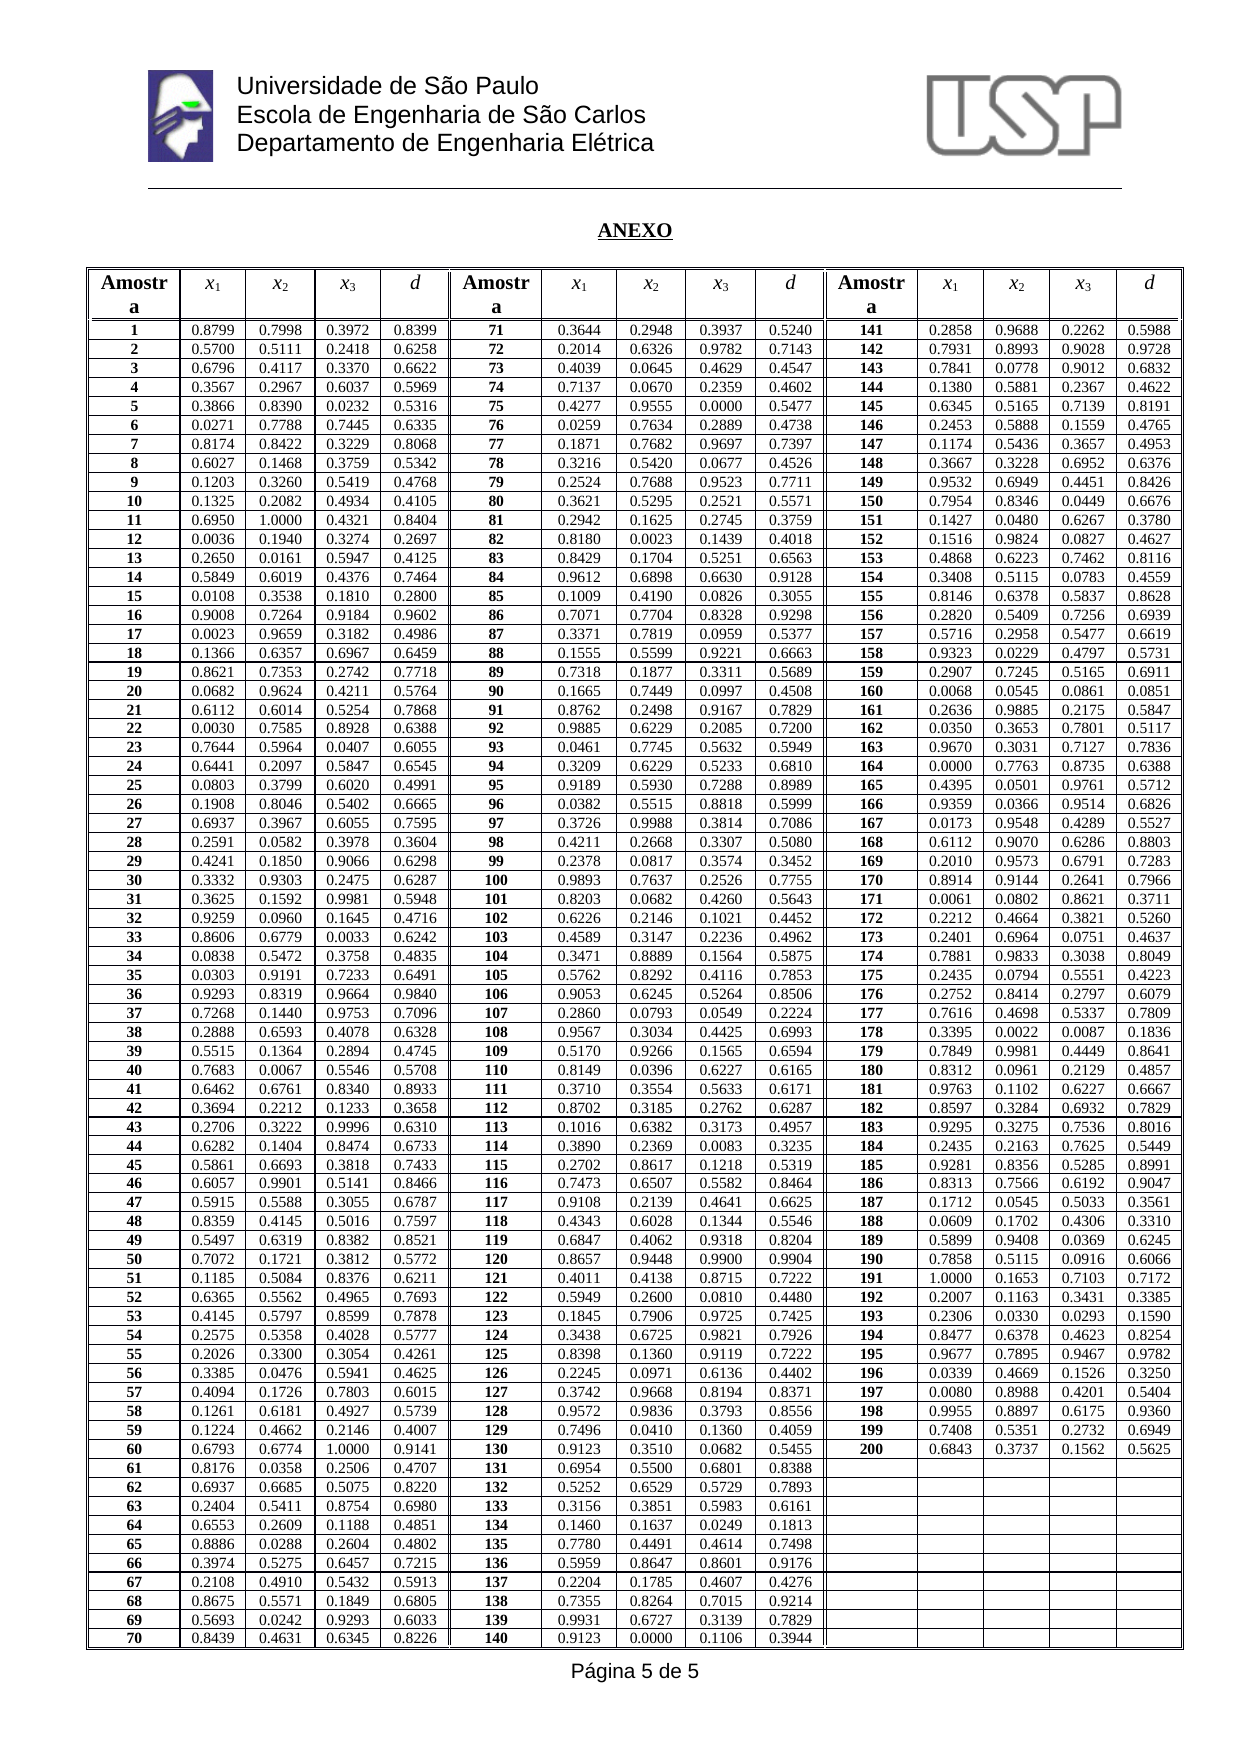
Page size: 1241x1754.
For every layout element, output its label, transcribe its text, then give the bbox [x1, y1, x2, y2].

table_cell 130 [451, 1440, 541, 1458]
table_cell 52 [89, 1288, 179, 1306]
table_cell 138 [451, 1591, 541, 1609]
table_cell 0.8116 [1117, 549, 1181, 567]
table_cell 0.6663 [756, 644, 823, 661]
table_cell 0.3250 [1117, 1364, 1181, 1382]
table_cell 0.4451 [1050, 473, 1116, 491]
table_cell 190 [827, 1250, 917, 1268]
table_cell 0.9901 [246, 1174, 314, 1192]
table_cell 0.3260 [246, 473, 314, 491]
table_cell 0.2082 [246, 492, 314, 510]
table_cell 0.4986 [381, 625, 448, 642]
table_cell 0.2014 [542, 340, 616, 358]
table_cell 0.0249 [686, 1516, 755, 1533]
table_cell 0.5625 [1117, 1440, 1181, 1458]
table_cell 33 [89, 928, 179, 946]
table_cell 0.2204 [542, 1573, 616, 1590]
table_cell 0.0288 [246, 1535, 314, 1552]
table_cell 0.6832 [1117, 359, 1181, 377]
table_cell 0.6911 [1117, 663, 1181, 680]
table_cell 10 [89, 492, 179, 510]
table_cell 0.4623 [1050, 1326, 1116, 1344]
table_cell 0.4116 [686, 966, 755, 984]
table_cell 0.5515 [181, 1042, 245, 1059]
table_cell 0.9782 [1117, 1345, 1181, 1363]
table_cell 0.6441 [181, 757, 245, 775]
table_cell 0.2224 [756, 1004, 823, 1022]
table_cell 0.5739 [381, 1402, 448, 1420]
table_cell 49 [89, 1231, 179, 1249]
table_cell 0.5420 [617, 454, 685, 472]
table_cell 0.7498 [756, 1535, 823, 1552]
table_cell 61 [89, 1459, 179, 1477]
table_cell 0.3653 [984, 719, 1049, 737]
table_cell 0.7878 [381, 1307, 448, 1325]
table_cell 0.1871 [542, 435, 616, 453]
table_cell 0.2212 [246, 1099, 314, 1116]
table_cell 0.1516 [918, 530, 983, 548]
table_cell 0.8313 [918, 1174, 983, 1192]
table_cell 29 [89, 852, 179, 870]
table_cell 0.2609 [246, 1516, 314, 1533]
table_cell 48 [89, 1212, 179, 1230]
table_cell 0.7595 [381, 814, 448, 832]
table_cell 0.2591 [181, 833, 245, 851]
table_cell 0.9167 [686, 700, 755, 718]
table_cell 183 [827, 1118, 917, 1135]
table_cell 0.9602 [381, 606, 448, 623]
table_cell 0.6725 [617, 1326, 685, 1344]
table_cell 0.5959 [542, 1554, 616, 1571]
table_cell 0.4276 [756, 1573, 823, 1590]
table_cell 0.7616 [918, 1004, 983, 1022]
table_cell 0.3780 [1117, 511, 1181, 529]
table_cell 0.1366 [181, 644, 245, 661]
table_cell 0.4402 [756, 1364, 823, 1382]
table_cell 0.4927 [316, 1402, 380, 1420]
table_cell 0.4261 [381, 1345, 448, 1363]
table_cell 0.5913 [381, 1573, 448, 1590]
table_cell 0.6667 [1117, 1080, 1181, 1097]
table_cell 0.8803 [1117, 833, 1181, 851]
table_cell 0.6462 [181, 1080, 245, 1097]
table_header Amostra [89, 270, 179, 318]
table_cell 0.9567 [542, 1023, 616, 1041]
table_cell 0.1845 [542, 1307, 616, 1325]
table_cell 0.4452 [756, 909, 823, 927]
table_cell 0.5708 [381, 1061, 448, 1078]
table_cell 0.0997 [686, 681, 755, 699]
table_cell 0.2706 [181, 1118, 245, 1135]
table_cell 97 [451, 814, 541, 832]
table_cell [1117, 1554, 1181, 1571]
table_cell [918, 1516, 983, 1533]
table_cell 0.6507 [617, 1174, 685, 1192]
table_cell 0.4669 [984, 1364, 1049, 1382]
table_cell 0.8599 [316, 1307, 380, 1325]
table_cell 0.2498 [617, 700, 685, 718]
table_cell 0.0810 [686, 1288, 755, 1306]
table_cell 0.7445 [316, 416, 380, 434]
table_cell 0.1592 [246, 890, 314, 908]
table_cell 0.1174 [918, 435, 983, 453]
table_cell 148 [827, 454, 917, 472]
table_cell 0.6563 [756, 549, 823, 567]
table_cell 0.9053 [542, 985, 616, 1003]
table_cell 53 [89, 1307, 179, 1325]
table_cell [1117, 1535, 1181, 1552]
table_cell [984, 1629, 1049, 1647]
table_cell 0.9189 [542, 776, 616, 794]
table_cell 23 [89, 738, 179, 756]
table_cell 57 [89, 1383, 179, 1401]
table_cell 0.5115 [984, 568, 1049, 586]
table_cell 0.7829 [756, 700, 823, 718]
table_cell 0.5115 [984, 1250, 1049, 1268]
table_cell 0.4802 [381, 1535, 448, 1552]
table_cell 0.5712 [1117, 776, 1181, 794]
table_cell 0.5881 [984, 378, 1049, 396]
table_cell 0.0645 [617, 359, 685, 377]
table_cell 134 [451, 1516, 541, 1533]
table_cell 0.0793 [617, 1004, 685, 1022]
table_cell 0.4622 [1117, 378, 1181, 396]
table_cell 88 [451, 644, 541, 661]
table_cell 0.5632 [686, 738, 755, 756]
table_cell 0.1404 [246, 1136, 314, 1154]
table_cell 139 [451, 1610, 541, 1628]
table_cell 0.7597 [381, 1212, 448, 1230]
table_cell 0.4289 [1050, 814, 1116, 832]
table_cell 0.0083 [686, 1136, 755, 1154]
table_cell 0.5436 [984, 435, 1049, 453]
table_cell [918, 1459, 983, 1477]
table_cell 6 [89, 416, 179, 434]
table_cell 0.9221 [686, 644, 755, 661]
table_cell 0.7858 [918, 1250, 983, 1268]
table_cell 0.5700 [181, 340, 245, 358]
table_cell 0.2108 [181, 1573, 245, 1590]
table_cell 0.3759 [316, 454, 380, 472]
table_cell 0.7222 [756, 1345, 823, 1363]
table_cell 0.9668 [617, 1383, 685, 1401]
table_cell 0.6619 [1117, 625, 1181, 642]
table_cell 0.5033 [1050, 1193, 1116, 1211]
table_cell 0.8735 [1050, 757, 1116, 775]
table_cell 0.2948 [617, 321, 685, 339]
table_cell 0.5546 [316, 1061, 380, 1078]
table_cell 0.6378 [984, 587, 1049, 604]
table_cell 0.6457 [316, 1554, 380, 1571]
table_cell 0.3031 [984, 738, 1049, 756]
table_header x1 [918, 270, 983, 318]
table_cell 35 [89, 966, 179, 984]
table_header x1 [181, 270, 245, 318]
table_cell 0.4797 [1050, 644, 1116, 661]
table_cell 82 [451, 530, 541, 548]
table_cell [984, 1610, 1049, 1628]
table_cell 135 [451, 1535, 541, 1552]
table_cell 0.8194 [686, 1383, 755, 1401]
table_cell 177 [827, 1004, 917, 1022]
table_cell 0.0023 [181, 625, 245, 642]
table_cell 0.2575 [181, 1326, 245, 1344]
table_cell 0.5571 [756, 492, 823, 510]
table_cell [1050, 1459, 1116, 1477]
table_cell 0.4508 [756, 681, 823, 699]
table_cell 64 [89, 1516, 179, 1533]
table_cell 0.4125 [381, 549, 448, 567]
table_cell 0.1877 [617, 663, 685, 680]
table_cell 157 [827, 625, 917, 642]
table_cell 0.0971 [617, 1364, 685, 1382]
table_cell 0.5377 [756, 625, 823, 642]
table_cell 0.2752 [918, 985, 983, 1003]
table_cell 0.1555 [542, 644, 616, 661]
table_cell 0.6192 [1050, 1174, 1116, 1192]
table_cell 21 [89, 700, 179, 718]
table_cell 28 [89, 833, 179, 851]
table_cell 0.4953 [1117, 435, 1181, 453]
table_cell 0.0960 [246, 909, 314, 927]
table_cell 0.5847 [1117, 700, 1181, 718]
table_cell 0.6622 [381, 359, 448, 377]
table_cell 0.0817 [617, 852, 685, 870]
table_cell 0.5111 [246, 340, 314, 358]
table_cell 0.9612 [542, 568, 616, 586]
table_cell 176 [827, 985, 917, 1003]
table_cell 27 [89, 814, 179, 832]
table_cell 0.8404 [381, 511, 448, 529]
table_cell 0.3737 [984, 1440, 1049, 1458]
table_cell 0.8466 [381, 1174, 448, 1192]
table_cell 8 [89, 454, 179, 472]
table_cell 0.0682 [686, 1440, 755, 1458]
table_cell 0.6796 [181, 359, 245, 377]
table_cell 0.6028 [617, 1212, 685, 1230]
table_cell 0.6136 [686, 1364, 755, 1382]
table_cell 0.8254 [1117, 1326, 1181, 1344]
table_cell 0.9303 [246, 871, 314, 889]
table_cell 0.2435 [918, 1136, 983, 1154]
table_cell 43 [89, 1118, 179, 1135]
table_cell 0.1460 [542, 1516, 616, 1533]
table_cell 0.7644 [181, 738, 245, 756]
table_cell 0.1440 [246, 1004, 314, 1022]
table_cell 0.6328 [381, 1023, 448, 1041]
table_cell 84 [451, 568, 541, 586]
table_cell 92 [451, 719, 541, 737]
table_cell 197 [827, 1383, 917, 1401]
table_cell 0.3173 [686, 1118, 755, 1135]
table_cell 0.8617 [617, 1155, 685, 1173]
table_cell 0.9572 [542, 1402, 616, 1420]
table_cell 0.2506 [316, 1459, 380, 1477]
table_cell 0.4480 [756, 1288, 823, 1306]
table_cell 0.7496 [542, 1421, 616, 1439]
table_cell 0.0293 [1050, 1307, 1116, 1325]
table_cell 0.5949 [542, 1288, 616, 1306]
table_cell 0.8340 [316, 1080, 380, 1097]
table_cell 0.2262 [1050, 321, 1116, 339]
table_cell 0.6258 [381, 340, 448, 358]
table_cell [1050, 1554, 1116, 1571]
table_cell 0.7688 [617, 473, 685, 491]
table_cell 0.6793 [181, 1440, 245, 1458]
table_cell 0.2129 [1050, 1061, 1116, 1078]
table_cell 0.1102 [984, 1080, 1049, 1097]
table_cell 166 [827, 795, 917, 813]
table_cell 0.4664 [984, 909, 1049, 927]
table_cell 80 [451, 492, 541, 510]
table_cell [918, 1535, 983, 1552]
table_cell 91 [451, 700, 541, 718]
table_cell 0.1344 [686, 1212, 755, 1230]
table_cell 0.5141 [316, 1174, 380, 1192]
table_cell 60 [89, 1440, 179, 1458]
table_cell 0.6949 [1117, 1421, 1181, 1439]
table_cell 0.7853 [756, 966, 823, 984]
table_cell 0.5588 [246, 1193, 314, 1211]
table_cell 0.6810 [756, 757, 823, 775]
table_cell [1117, 1573, 1181, 1590]
table_cell 131 [451, 1459, 541, 1477]
table_cell [827, 1478, 917, 1496]
table_cell 0.0080 [918, 1383, 983, 1401]
table_cell 0.8474 [316, 1136, 380, 1154]
table_cell 0.0751 [1050, 928, 1116, 946]
table_cell 69 [89, 1610, 179, 1628]
table_cell 0.0350 [918, 719, 983, 737]
table_cell 96 [451, 795, 541, 813]
table_cell 0.5016 [316, 1212, 380, 1230]
table_cell 0.5117 [1117, 719, 1181, 737]
table_cell 0.8933 [381, 1080, 448, 1097]
table_cell 155 [827, 587, 917, 604]
table_cell 38 [89, 1023, 179, 1041]
table_cell 0.4078 [316, 1023, 380, 1041]
table_cell 44 [89, 1136, 179, 1154]
table_cell 0.9840 [381, 985, 448, 1003]
table_cell 0.1106 [686, 1629, 755, 1647]
table_cell 0.6055 [381, 738, 448, 756]
table_cell 0.3937 [686, 321, 755, 339]
table_cell 0.8191 [1117, 397, 1181, 415]
table_cell 0.6365 [181, 1288, 245, 1306]
table_cell 0.4211 [316, 681, 380, 699]
table_cell 0.3229 [316, 435, 380, 453]
table_cell 178 [827, 1023, 917, 1041]
table_cell 0.7096 [381, 1004, 448, 1022]
table_cell 0.1785 [617, 1573, 685, 1590]
table_cell 0.2524 [542, 473, 616, 491]
table_cell 0.5402 [316, 795, 380, 813]
table_cell 113 [451, 1118, 541, 1135]
table_cell 0.0369 [1050, 1231, 1116, 1249]
table_cell 0.8426 [1117, 473, 1181, 491]
table_cell 120 [451, 1250, 541, 1268]
table_cell [1050, 1497, 1116, 1514]
table_cell 0.2007 [918, 1288, 983, 1306]
table_cell 0.7071 [542, 606, 616, 623]
table_cell 0.5080 [756, 833, 823, 851]
table_cell 0.6529 [617, 1478, 685, 1496]
table_cell 0.3561 [1117, 1193, 1181, 1211]
table_cell 0.4768 [381, 473, 448, 491]
table_cell 0.3156 [542, 1497, 616, 1514]
table_cell 0.8521 [381, 1231, 448, 1249]
table_cell 0.3332 [181, 871, 245, 889]
table_cell 0.5527 [1117, 814, 1181, 832]
table_cell 0.0670 [617, 378, 685, 396]
table_cell 0.5731 [1117, 644, 1181, 661]
table_cell 0.9664 [316, 985, 380, 1003]
table_cell 0.5449 [1117, 1136, 1181, 1154]
table_cell 0.5983 [686, 1497, 755, 1514]
table_cell 0.3274 [316, 530, 380, 548]
table_cell 0.9176 [756, 1554, 823, 1571]
table_cell 0.8176 [181, 1459, 245, 1477]
table_cell 0.6112 [181, 700, 245, 718]
table_cell 58 [89, 1402, 179, 1420]
table_cell 156 [827, 606, 917, 623]
table_cell 0.5472 [246, 947, 314, 965]
table_cell 0.6382 [617, 1118, 685, 1135]
table_cell 0.4343 [542, 1212, 616, 1230]
table_cell 152 [827, 530, 917, 548]
table_cell 0.7836 [1117, 738, 1181, 756]
table_cell 0.8264 [617, 1591, 685, 1609]
table_cell 0.7355 [542, 1591, 616, 1609]
table_cell 0.9066 [316, 852, 380, 870]
table_cell 0.5582 [686, 1174, 755, 1192]
table_cell 175 [827, 966, 917, 984]
table_cell 0.7634 [617, 416, 685, 434]
table_cell 0.5633 [686, 1080, 755, 1097]
table_cell 0.6939 [1117, 606, 1181, 623]
table_cell 0.4559 [1117, 568, 1181, 586]
table_cell 0.1712 [918, 1193, 983, 1211]
table_cell 0.9555 [617, 397, 685, 415]
table_cell 0.9184 [316, 606, 380, 623]
table_cell 0.6761 [246, 1080, 314, 1097]
table_cell 122 [451, 1288, 541, 1306]
table_cell [827, 1610, 917, 1628]
table_cell [918, 1629, 983, 1647]
table_cell 0.5515 [617, 795, 685, 813]
table_cell 0.3385 [181, 1364, 245, 1382]
table_cell 0.9753 [316, 1004, 380, 1022]
table_cell 0.8988 [984, 1383, 1049, 1401]
table_cell 74 [451, 378, 541, 396]
table_cell 0.5165 [1050, 663, 1116, 680]
table_cell 124 [451, 1326, 541, 1344]
table_cell 137 [451, 1573, 541, 1590]
table_cell 125 [451, 1345, 541, 1363]
table_cell 0.4607 [686, 1573, 755, 1590]
table_cell 162 [827, 719, 917, 737]
table_cell 129 [451, 1421, 541, 1439]
table_cell 0.1565 [686, 1042, 755, 1059]
table_cell 51 [89, 1269, 179, 1287]
table_cell 0.3055 [316, 1193, 380, 1211]
table_cell 0.1185 [181, 1269, 245, 1287]
table_cell 0.0778 [984, 359, 1049, 377]
table_cell 0.2306 [918, 1307, 983, 1325]
table_cell 0.8319 [246, 985, 314, 1003]
table_cell 0.4614 [686, 1535, 755, 1552]
table_cell 0.6310 [381, 1118, 448, 1135]
table_cell 0.8220 [381, 1478, 448, 1496]
table_cell 78 [451, 454, 541, 472]
table_cell 0.4991 [381, 776, 448, 794]
table_cell 0.0000 [617, 1629, 685, 1647]
table_cell 181 [827, 1080, 917, 1097]
table_cell 0.4641 [686, 1193, 755, 1211]
table_cell 0.9408 [984, 1231, 1049, 1249]
table_cell 169 [827, 852, 917, 870]
table_cell 0.0609 [918, 1212, 983, 1230]
table_cell 0.5964 [246, 738, 314, 756]
table_cell 0.5075 [316, 1478, 380, 1496]
table_cell 0.5849 [181, 568, 245, 586]
table_cell 0.9323 [918, 644, 983, 661]
table_cell 0.8989 [756, 776, 823, 794]
table_cell 0.7353 [246, 663, 314, 680]
table_cell [984, 1459, 1049, 1477]
table_cell 0.2650 [181, 549, 245, 567]
table_cell 0.0851 [1117, 681, 1181, 699]
table_cell 0.7809 [1117, 1004, 1181, 1022]
table_cell 0.7829 [1117, 1099, 1181, 1116]
table_cell 0.6964 [984, 928, 1049, 946]
table_cell 0.0861 [1050, 681, 1116, 699]
table_cell 0.6685 [246, 1478, 314, 1496]
table_cell 0.2369 [617, 1136, 685, 1154]
table_cell 0.4625 [381, 1364, 448, 1382]
table_cell 42 [89, 1099, 179, 1116]
table_cell 0.2526 [686, 871, 755, 889]
table_cell 0.0549 [686, 1004, 755, 1022]
table_cell 65 [89, 1535, 179, 1552]
table_cell 0.5546 [756, 1212, 823, 1230]
table_cell 0.1224 [181, 1421, 245, 1439]
table_cell 0.0794 [984, 966, 1049, 984]
table_cell 98 [451, 833, 541, 851]
table_cell 0.7425 [756, 1307, 823, 1325]
table_cell 0.9144 [984, 871, 1049, 889]
table_cell 196 [827, 1364, 917, 1382]
table_cell 0.3147 [617, 928, 685, 946]
table_cell 0.1427 [918, 511, 983, 529]
table_cell 3 [89, 359, 179, 377]
table_cell 0.5915 [181, 1193, 245, 1211]
table_cell 0.3658 [381, 1099, 448, 1116]
table_cell 0.2139 [617, 1193, 685, 1211]
table_cell 0.9266 [617, 1042, 685, 1059]
table_cell 0.8414 [984, 985, 1049, 1003]
table_cell 0.0407 [316, 738, 380, 756]
table_cell 0.0303 [181, 966, 245, 984]
table_cell 0.6345 [918, 397, 983, 415]
table_cell 0.0036 [181, 530, 245, 548]
table_cell 0.2521 [686, 492, 755, 510]
table_cell 0.3438 [542, 1326, 616, 1344]
table_cell 191 [827, 1269, 917, 1287]
table_cell 0.7103 [1050, 1269, 1116, 1287]
table_cell 0.9761 [1050, 776, 1116, 794]
table_cell [984, 1535, 1049, 1552]
table_cell 0.6950 [181, 511, 245, 529]
table_cell 0.2800 [381, 587, 448, 604]
table_cell 0.5285 [1050, 1155, 1116, 1173]
table_cell 0.6171 [756, 1080, 823, 1097]
table_cell 0.3621 [542, 492, 616, 510]
table_cell 0.0396 [617, 1061, 685, 1078]
table_cell 0.9677 [918, 1345, 983, 1363]
table_cell 0.0339 [918, 1364, 983, 1382]
table_cell 0.8715 [686, 1269, 755, 1287]
table_cell 0.5949 [756, 738, 823, 756]
table_cell 0.6376 [1117, 454, 1181, 472]
table_cell 0.0783 [1050, 568, 1116, 586]
table_cell 0.8382 [316, 1231, 380, 1249]
table_cell 0.6727 [617, 1610, 685, 1628]
table_cell 0.7745 [617, 738, 685, 756]
table_cell 32 [89, 909, 179, 927]
table_cell 0.2604 [316, 1535, 380, 1552]
table_cell 0.7397 [756, 435, 823, 453]
table_cell 0.8328 [686, 606, 755, 623]
table_cell 0.9763 [918, 1080, 983, 1097]
table_cell 0.0068 [918, 681, 983, 699]
table_cell [918, 1591, 983, 1609]
table_cell 198 [827, 1402, 917, 1420]
table_cell 0.4449 [1050, 1042, 1116, 1059]
table_cell 143 [827, 359, 917, 377]
table_cell 0.9359 [918, 795, 983, 813]
table_cell 187 [827, 1193, 917, 1211]
table_cell 1 [88, 318, 179, 339]
table_cell 0.4321 [316, 511, 380, 529]
table_cell 0.3972 [316, 321, 380, 339]
table_cell 0.2010 [918, 852, 983, 870]
table_cell 0.0259 [542, 416, 616, 434]
table_cell 0.1364 [246, 1042, 314, 1059]
table_cell [984, 1497, 1049, 1514]
table_cell 0.3944 [756, 1629, 825, 1647]
table_cell 0.9047 [1117, 1174, 1181, 1192]
table_cell 0.2958 [984, 625, 1049, 642]
table_cell 0.7137 [542, 378, 616, 396]
table_cell 0.5764 [381, 681, 448, 699]
table_cell 0.6287 [381, 871, 448, 889]
table_cell 111 [451, 1080, 541, 1097]
table_cell 108 [451, 1023, 541, 1041]
table_cell 0.8376 [316, 1269, 380, 1287]
table_cell 0.6774 [246, 1440, 314, 1458]
table_cell 185 [827, 1155, 917, 1173]
table_cell 0.1810 [316, 587, 380, 604]
table_cell 150 [827, 492, 917, 510]
table_cell 0.5729 [686, 1478, 755, 1496]
table_cell 0.2641 [1050, 871, 1116, 889]
table_cell 0.7264 [246, 606, 314, 623]
table_cell 0.3554 [617, 1080, 685, 1097]
table_cell 0.7086 [756, 814, 823, 832]
table_cell 0.7462 [1050, 549, 1116, 567]
table_cell 0.6388 [381, 719, 448, 737]
table_cell 34 [89, 947, 179, 965]
table_cell 4 [89, 378, 179, 396]
table_cell 0.7682 [617, 435, 685, 453]
table_cell 192 [827, 1288, 917, 1306]
table_cell 0.5693 [181, 1610, 245, 1628]
table_cell 0.9548 [984, 814, 1049, 832]
table_cell 0.7233 [316, 966, 380, 984]
table_cell 0.7788 [246, 416, 314, 434]
table_cell 0.9893 [542, 871, 616, 889]
table_cell 0.4738 [756, 416, 823, 434]
table_cell 0.3222 [246, 1118, 314, 1135]
table_cell 0.0803 [181, 776, 245, 794]
table_cell 90 [451, 681, 541, 699]
table_cell 15 [89, 587, 179, 604]
table_cell 0.4211 [542, 833, 616, 851]
table_cell 0.4395 [918, 776, 983, 794]
table_cell 189 [827, 1231, 917, 1249]
table_header x2 [246, 270, 314, 318]
table_cell 0.3759 [756, 511, 823, 529]
table_cell 0.6954 [542, 1459, 616, 1477]
table_cell 0.0501 [984, 776, 1049, 794]
table_cell 0.5251 [686, 549, 755, 567]
table_cell 128 [451, 1402, 541, 1420]
table_cell 0.9119 [686, 1345, 755, 1363]
table_cell 0.7473 [542, 1174, 616, 1192]
table_cell 0.0271 [181, 416, 245, 434]
table_cell [825, 1629, 917, 1647]
table_cell 0.0030 [181, 719, 245, 737]
table_cell 0.8477 [918, 1326, 983, 1344]
table_cell 0.8390 [246, 397, 314, 415]
table_cell 0.6545 [381, 757, 448, 775]
table_cell 0.7072 [181, 1250, 245, 1268]
table_cell 0.6932 [1050, 1099, 1116, 1116]
table_cell 0.0545 [984, 1193, 1049, 1211]
table_cell 0.0023 [617, 530, 685, 548]
table_cell 0.2942 [542, 511, 616, 529]
table_cell [1050, 1573, 1116, 1590]
table_cell 0.6014 [246, 700, 314, 718]
table_cell 0.9824 [984, 530, 1049, 548]
table_cell 0.5411 [246, 1497, 314, 1514]
table_cell 0.9885 [984, 700, 1049, 718]
table_cell 144 [827, 378, 917, 396]
table_cell 0.5337 [1050, 1004, 1116, 1022]
table_cell 14 [89, 568, 179, 586]
table_cell 0.6181 [246, 1402, 314, 1420]
table_cell 54 [89, 1326, 179, 1344]
table_cell 0.5319 [756, 1155, 823, 1173]
table_cell 118 [451, 1212, 541, 1230]
table_header d [380, 268, 450, 318]
table_cell 0.8346 [984, 492, 1049, 510]
table_cell 0.8799 [181, 321, 245, 339]
table_cell 200 [827, 1440, 917, 1458]
table_cell 0.2732 [1050, 1421, 1116, 1439]
table_cell 0.7926 [756, 1326, 823, 1344]
table_cell 0.9981 [316, 890, 380, 908]
table_cell 188 [827, 1212, 917, 1230]
table_cell 0.8641 [1117, 1042, 1181, 1059]
table_cell 0.9028 [1050, 340, 1116, 358]
table_cell [918, 1610, 983, 1628]
table_cell 0.6165 [756, 1061, 823, 1078]
table_cell 0.4835 [381, 947, 448, 965]
table_cell 0.0161 [246, 549, 314, 567]
table_cell 0.9670 [918, 738, 983, 756]
table_cell 0.5837 [1050, 587, 1116, 604]
table_cell 0.3818 [316, 1155, 380, 1173]
table_cell 0.6335 [381, 416, 448, 434]
table_cell 20 [89, 681, 179, 699]
table_cell [1050, 1610, 1116, 1628]
table_header x2 [617, 270, 685, 318]
table_cell 0.8702 [542, 1099, 616, 1116]
table_cell 0.2378 [542, 852, 616, 870]
table_cell 0.4059 [756, 1421, 823, 1439]
table_cell 0.3139 [686, 1610, 755, 1628]
table_cell 0.0545 [984, 681, 1049, 699]
table_cell [827, 1459, 917, 1477]
table_cell 0.5497 [181, 1231, 245, 1249]
table_cell 0.3851 [617, 1497, 685, 1514]
table_cell 0.3235 [756, 1136, 823, 1154]
table_cell 0.1702 [984, 1212, 1049, 1230]
table_cell 36 [89, 985, 179, 1003]
table_cell 0.9725 [686, 1307, 755, 1325]
table_cell 0.8422 [246, 435, 314, 453]
table_cell 73 [451, 359, 541, 377]
table_cell 0.7215 [381, 1554, 448, 1571]
table_cell 0.6952 [1050, 454, 1116, 472]
table_cell 0.0480 [984, 511, 1049, 529]
table_cell 18 [89, 644, 179, 661]
table_cell 0.6175 [1050, 1402, 1116, 1420]
table_cell 126 [451, 1364, 541, 1382]
table_cell 0.2600 [617, 1288, 685, 1306]
table_cell 0.8439 [181, 1629, 245, 1647]
table_cell 0.5084 [246, 1269, 314, 1287]
table_cell 0.0382 [542, 795, 616, 813]
table_cell 0.8647 [617, 1554, 685, 1571]
table_cell 0.9782 [686, 340, 755, 358]
picture [147, 70, 214, 162]
table_cell 46 [89, 1174, 179, 1192]
table_cell 41 [89, 1080, 179, 1097]
table_cell [827, 1554, 917, 1571]
table_cell 77 [451, 435, 541, 453]
table_cell 0.6937 [181, 814, 245, 832]
table_cell 0.7801 [1050, 719, 1116, 737]
table_cell 0.3228 [984, 454, 1049, 472]
table_cell 0.1016 [542, 1118, 616, 1135]
table_cell 0.9904 [756, 1250, 823, 1268]
table_cell 0.8399 [381, 321, 448, 339]
table_cell 0.2245 [542, 1364, 616, 1382]
table_cell 0.3710 [542, 1080, 616, 1097]
table_cell 159 [827, 663, 917, 680]
table_cell 0.9514 [1050, 795, 1116, 813]
table_cell 0.7780 [542, 1535, 616, 1552]
table_cell 0.7881 [918, 947, 983, 965]
table_cell 0.9821 [686, 1326, 755, 1344]
table_cell 0.5797 [246, 1307, 314, 1325]
table_cell 0.8371 [756, 1383, 823, 1401]
table_cell 0.9128 [756, 568, 823, 586]
table_cell 0.1813 [756, 1516, 823, 1533]
table_cell 0.8675 [181, 1591, 245, 1609]
table_cell 0.7763 [984, 757, 1049, 775]
table_cell 0.3821 [1050, 909, 1116, 927]
table_cell 0.5419 [316, 473, 380, 491]
table_cell 0.2668 [617, 833, 685, 851]
table_cell 0.8149 [542, 1061, 616, 1078]
table_cell 0.8897 [984, 1402, 1049, 1420]
table_cell 0.3866 [181, 397, 245, 415]
table_cell 0.4260 [686, 890, 755, 908]
table_cell [984, 1573, 1049, 1590]
table_cell 0.6015 [381, 1383, 448, 1401]
table_cell 184 [827, 1136, 917, 1154]
table_cell 0.6491 [381, 966, 448, 984]
table_cell 0.6378 [984, 1326, 1049, 1344]
table_cell [1050, 1591, 1116, 1609]
table_cell 0.8506 [756, 985, 823, 1003]
table_cell 0.9728 [1117, 340, 1181, 358]
table_cell 0.3370 [316, 359, 380, 377]
table_cell 194 [827, 1326, 917, 1344]
table_cell 109 [451, 1042, 541, 1059]
table_cell [918, 1573, 983, 1590]
table_cell 0.8388 [756, 1459, 823, 1477]
table_cell 0.4028 [316, 1326, 380, 1344]
table_cell 160 [827, 681, 917, 699]
table_cell 0.8597 [918, 1099, 983, 1116]
table_cell 11 [89, 511, 179, 529]
table_cell 0.7127 [1050, 738, 1116, 756]
table_cell 193 [827, 1307, 917, 1325]
table_cell 0.4201 [1050, 1383, 1116, 1401]
table_cell 0.1637 [617, 1516, 685, 1533]
table_cell 59 [89, 1421, 179, 1439]
table_cell 0.2860 [542, 1004, 616, 1022]
table_cell 0.8359 [181, 1212, 245, 1230]
table_cell 0.7819 [617, 625, 685, 642]
table_cell [984, 1478, 1049, 1496]
table_cell 146 [827, 416, 917, 434]
table_cell 0.3793 [686, 1402, 755, 1420]
table_cell 0.0826 [686, 587, 755, 604]
table_cell 0.1325 [181, 492, 245, 510]
table_cell 112 [451, 1099, 541, 1116]
table_cell 0.9624 [246, 681, 314, 699]
table_cell 158 [827, 644, 917, 661]
table_cell 0.2967 [246, 378, 314, 396]
table_cell 0.2097 [246, 757, 314, 775]
table_cell 0.5260 [1117, 909, 1181, 927]
table_cell 40 [89, 1061, 179, 1078]
table_cell 0.6388 [1117, 757, 1181, 775]
table_cell 0.4241 [181, 852, 245, 870]
table_cell 0.3275 [984, 1118, 1049, 1135]
table_cell 0.7318 [542, 663, 616, 680]
table_cell 0.9259 [181, 909, 245, 927]
table_cell 0.1908 [181, 795, 245, 813]
table_cell 0.3385 [1117, 1288, 1181, 1306]
table_cell 83 [451, 549, 541, 567]
table_cell 172 [827, 909, 917, 927]
table_cell 0.4629 [686, 359, 755, 377]
table_cell 0.3431 [1050, 1288, 1116, 1306]
table_cell 0.2858 [918, 321, 983, 339]
table_cell 0.0173 [918, 814, 983, 832]
table_cell 0.4145 [181, 1307, 245, 1325]
table_cell 0.6161 [756, 1497, 823, 1514]
table_cell 0.1360 [617, 1345, 685, 1363]
table_cell [1050, 1629, 1116, 1647]
table_cell 0.3967 [246, 814, 314, 832]
table_cell 0.6245 [1117, 1231, 1181, 1249]
table_cell 24 [89, 757, 179, 775]
table_cell 0.9141 [381, 1440, 448, 1458]
table_cell 0.8993 [984, 340, 1049, 358]
table_cell 0.8914 [918, 871, 983, 889]
table_cell 0.7268 [181, 1004, 245, 1022]
table_cell 0.0358 [246, 1459, 314, 1477]
table_cell 136 [451, 1554, 541, 1571]
table_cell 0.5342 [381, 454, 448, 472]
table_cell 0.4105 [381, 492, 448, 510]
table_cell 0.1203 [181, 473, 245, 491]
table_cell 0.8292 [617, 966, 685, 984]
table_cell 0.6937 [181, 1478, 245, 1496]
table_cell 0.2146 [617, 909, 685, 927]
table_cell 39 [89, 1042, 179, 1059]
table_cell 104 [451, 947, 541, 965]
table_cell 0.0916 [1050, 1250, 1116, 1268]
table_cell 0.7841 [918, 359, 983, 377]
table_cell 0.5252 [542, 1478, 616, 1496]
table_cell [1117, 1591, 1181, 1609]
table_cell 0.9833 [984, 947, 1049, 965]
table_cell 106 [451, 985, 541, 1003]
table_cell 0.5295 [617, 492, 685, 510]
table_cell 0.2175 [1050, 700, 1116, 718]
table_cell [1050, 1535, 1116, 1552]
table_cell 0.0682 [617, 890, 685, 908]
table_cell 0.6211 [381, 1269, 448, 1287]
table_cell 0.0449 [1050, 492, 1116, 510]
table_cell 0.7536 [1050, 1118, 1116, 1135]
table_cell 116 [451, 1174, 541, 1192]
table_cell 0.6676 [1117, 492, 1181, 510]
table_cell 0.3307 [686, 833, 755, 851]
table_cell 0.1704 [617, 549, 685, 567]
table_cell 0.2146 [316, 1421, 380, 1439]
table_cell 0.9123 [542, 1629, 616, 1647]
table_cell 0.5762 [542, 966, 616, 984]
table_cell 0.6733 [381, 1136, 448, 1154]
table_cell 0.8991 [1117, 1155, 1181, 1173]
table_cell 0.5254 [316, 700, 380, 718]
table_cell 0.0366 [984, 795, 1049, 813]
table_cell 0.0476 [246, 1364, 314, 1382]
table_cell 0.6594 [756, 1042, 823, 1059]
table_cell 0.6326 [617, 340, 685, 358]
table_cell 0.1526 [1050, 1364, 1116, 1382]
table_cell 0.3395 [918, 1023, 983, 1041]
table_cell 0.6593 [246, 1023, 314, 1041]
table_cell 0.6027 [181, 454, 245, 472]
table_cell 0.9448 [617, 1250, 685, 1268]
table_cell 0.3657 [1050, 435, 1116, 453]
table_cell 0.4145 [246, 1212, 314, 1230]
table_cell 0.0087 [1050, 1023, 1116, 1041]
table_cell [984, 1591, 1049, 1609]
table_cell 100 [451, 871, 541, 889]
table_cell 66 [89, 1554, 179, 1571]
table_cell 0.2475 [316, 871, 380, 889]
table_cell 0.0827 [1050, 530, 1116, 548]
table_cell 0.5409 [984, 606, 1049, 623]
table_cell 0.3742 [542, 1383, 616, 1401]
table_cell 0.1645 [316, 909, 380, 927]
subtitle ANEXO [148, 218, 1122, 242]
table_cell 0.7222 [756, 1269, 823, 1287]
table_cell [1117, 1610, 1181, 1628]
table_cell 164 [827, 757, 917, 775]
table_cell 5 [89, 397, 179, 415]
table_cell 0.7895 [984, 1345, 1049, 1363]
table_cell 0.5988 [1117, 318, 1182, 339]
table_cell 0.5875 [756, 947, 823, 965]
table_cell 0.5930 [617, 776, 685, 794]
table_cell 0.3814 [686, 814, 755, 832]
table_cell 0.1468 [246, 454, 314, 472]
table_cell 0.5165 [984, 397, 1049, 415]
table_cell 0.4491 [617, 1535, 685, 1552]
table_cell [984, 1516, 1049, 1533]
table_cell 0.8606 [181, 928, 245, 946]
table_cell 0.8657 [542, 1250, 616, 1268]
table_cell 149 [827, 473, 917, 491]
table_cell 0.2907 [918, 663, 983, 680]
table_cell [918, 1497, 983, 1514]
table_cell 0.9885 [542, 719, 616, 737]
table_cell 71 [451, 321, 541, 339]
table_cell 0.9214 [756, 1591, 823, 1609]
table_cell 85 [451, 587, 541, 604]
table_cell 0.7256 [1050, 606, 1116, 623]
table_cell 56 [89, 1364, 179, 1382]
table_cell 0.8429 [542, 549, 616, 567]
table_cell 0.5275 [246, 1554, 314, 1571]
table_cell 0.3974 [181, 1554, 245, 1571]
table_cell 0.0410 [617, 1421, 685, 1439]
table_cell 70 [89, 1629, 179, 1647]
table_cell 0.3185 [617, 1099, 685, 1116]
table_cell 0.8889 [617, 947, 685, 965]
table_cell 0.0959 [686, 625, 755, 642]
table_cell 0.1218 [686, 1155, 755, 1173]
table_cell 0.8146 [918, 587, 983, 604]
table_cell 0.0067 [246, 1061, 314, 1078]
table_cell 0.7693 [381, 1288, 448, 1306]
table_cell 0.0682 [181, 681, 245, 699]
table_cell 0.6693 [246, 1155, 314, 1173]
table_cell [1117, 1516, 1181, 1533]
table_cell 47 [89, 1193, 179, 1211]
table_cell 0.9523 [686, 473, 755, 491]
table_cell 0.6019 [246, 568, 314, 586]
table_cell 26 [89, 795, 179, 813]
table_cell 0.5777 [381, 1326, 448, 1344]
table_cell 0.3890 [542, 1136, 616, 1154]
table_cell 0.2212 [918, 909, 983, 927]
table_cell 0.8762 [542, 700, 616, 718]
table_cell 63 [89, 1497, 179, 1514]
table_cell 0.7245 [984, 663, 1049, 680]
table_cell 0.0000 [686, 397, 755, 415]
table_cell 0.9532 [918, 473, 983, 491]
table_cell 180 [827, 1061, 917, 1078]
table_cell 0.2401 [918, 928, 983, 946]
table_cell 0.5888 [984, 416, 1049, 434]
table_cell 0.1590 [1117, 1307, 1181, 1325]
table_cell 0.2636 [918, 700, 983, 718]
table_cell 30 [89, 871, 179, 889]
table_cell 81 [451, 511, 541, 529]
table_cell 7 [89, 435, 179, 453]
table_cell 0.1850 [246, 852, 314, 870]
table_cell 0.8621 [1050, 890, 1116, 908]
table_cell 0.7849 [918, 1042, 983, 1059]
table_cell 0.5643 [756, 890, 823, 908]
table_cell 0.3055 [756, 587, 823, 604]
table_cell 0.9318 [686, 1231, 755, 1249]
table_cell 0.3667 [918, 454, 983, 472]
table_cell 0.5899 [918, 1231, 983, 1249]
table_cell 171 [827, 890, 917, 908]
table_cell 45 [89, 1155, 179, 1173]
table_cell 0.1665 [542, 681, 616, 699]
table_cell 168 [827, 833, 917, 851]
table_cell 153 [827, 549, 917, 567]
table_header Amostra [450, 270, 541, 318]
table_cell 121 [451, 1269, 541, 1287]
table_cell 0.4062 [617, 1231, 685, 1249]
table_cell 0.8556 [756, 1402, 823, 1420]
table_cell 0.6057 [181, 1174, 245, 1192]
table_cell 0.6625 [756, 1193, 823, 1211]
table_cell 0.3567 [181, 378, 245, 396]
table_cell 0.3604 [381, 833, 448, 851]
table_cell 12 [89, 530, 179, 548]
table_cell 0.7015 [686, 1591, 755, 1609]
table_cell 0.3054 [316, 1345, 380, 1363]
table_cell 0.5772 [381, 1250, 448, 1268]
table_cell 0.4698 [984, 1004, 1049, 1022]
table_cell 0.8068 [381, 435, 448, 453]
table_cell 0.1559 [1050, 416, 1116, 434]
table_cell 0.8204 [756, 1231, 823, 1249]
table_cell 199 [827, 1421, 917, 1439]
table_cell 147 [827, 435, 917, 453]
table_cell 0.5358 [246, 1326, 314, 1344]
table_cell 25 [89, 776, 179, 794]
table_cell 0.9293 [181, 985, 245, 1003]
table_cell 0.2026 [181, 1345, 245, 1363]
table_cell 0.1188 [316, 1516, 380, 1533]
table_cell 0.5969 [381, 378, 448, 396]
table_cell 0.2888 [181, 1023, 245, 1041]
table_cell 0.6079 [1117, 985, 1181, 1003]
table_cell 0.6226 [542, 909, 616, 927]
table_cell 0.6287 [756, 1099, 823, 1116]
table_cell 0.0022 [984, 1023, 1049, 1041]
table_cell 0.4745 [381, 1042, 448, 1059]
table_cell 0.5240 [756, 321, 823, 339]
table_cell 0.6630 [686, 568, 755, 586]
table_header x3 [316, 270, 380, 318]
table_cell 0.3034 [617, 1023, 685, 1041]
table_cell 0.0461 [542, 738, 616, 756]
table_cell 0.7755 [756, 871, 823, 889]
table_cell 0.6553 [181, 1516, 245, 1533]
table_cell 0.9688 [984, 321, 1049, 339]
table_cell 0.7464 [381, 568, 448, 586]
table_cell 0.6787 [381, 1193, 448, 1211]
table_cell 151 [827, 511, 917, 529]
table_cell 0.4007 [381, 1421, 448, 1439]
table_cell 0.7143 [756, 340, 823, 358]
table_cell 0.4965 [316, 1288, 380, 1306]
table_cell 110 [451, 1061, 541, 1078]
table_cell 0.6980 [381, 1497, 448, 1514]
table_cell 0.6847 [542, 1231, 616, 1249]
table_cell 0.8174 [181, 435, 245, 453]
table_cell 0.1261 [181, 1402, 245, 1420]
table_cell 62 [89, 1478, 179, 1496]
table_cell 132 [451, 1478, 541, 1496]
table_cell 95 [451, 776, 541, 794]
table_cell 0.6298 [381, 852, 448, 870]
table_cell 19 [89, 663, 179, 680]
table_cell 0.1653 [984, 1269, 1049, 1287]
table_cell 0.0108 [181, 587, 245, 604]
table_cell 1.0000 [918, 1269, 983, 1287]
table_cell 0.0232 [316, 397, 380, 415]
table_cell 0.9988 [617, 814, 685, 832]
table_cell 0.6033 [381, 1610, 448, 1628]
table_cell 0.6843 [918, 1440, 983, 1458]
table_cell 0.6227 [686, 1061, 755, 1078]
table_cell [1117, 1629, 1181, 1647]
table_cell 0.6826 [1117, 795, 1181, 813]
table_cell 0.7868 [381, 700, 448, 718]
table_cell 170 [827, 871, 917, 889]
table_cell 173 [827, 928, 917, 946]
table_cell 0.4306 [1050, 1212, 1116, 1230]
table_cell 195 [827, 1345, 917, 1363]
table_cell 0.6993 [756, 1023, 823, 1041]
table_cell 186 [827, 1174, 917, 1192]
table_cell 0.4631 [246, 1629, 314, 1647]
table_cell 0.8398 [542, 1345, 616, 1363]
table_cell 0.7637 [617, 871, 685, 889]
table_cell 0.7704 [617, 606, 685, 623]
table_cell 0.3182 [316, 625, 380, 642]
table_cell 0.2418 [316, 340, 380, 358]
table_cell 16 [89, 606, 179, 623]
table_cell 0.3310 [1117, 1212, 1181, 1230]
table_cell 0.4851 [381, 1516, 448, 1533]
table_header x1 [542, 270, 616, 318]
table_cell 182 [827, 1099, 917, 1116]
table_cell 0.3726 [542, 814, 616, 832]
table_cell 115 [451, 1155, 541, 1173]
table_cell 0.1380 [918, 378, 983, 396]
table_cell 50 [89, 1250, 179, 1268]
table_cell [827, 1516, 917, 1533]
table_cell 0.6967 [316, 644, 380, 661]
table_cell 0.3625 [181, 890, 245, 908]
table_cell 0.7283 [1117, 852, 1181, 870]
table_cell 145 [827, 397, 917, 415]
table_cell 0.6801 [686, 1459, 755, 1477]
table_cell 119 [451, 1231, 541, 1249]
table_cell 0.0838 [181, 947, 245, 965]
table_cell 0.2453 [918, 416, 983, 434]
table_cell 142 [827, 340, 917, 358]
table_cell 0.7139 [1050, 397, 1116, 415]
table_cell 0.5264 [686, 985, 755, 1003]
table_cell 0.4094 [181, 1383, 245, 1401]
table_cell 0.4857 [1117, 1061, 1181, 1078]
table_cell 0.1021 [686, 909, 755, 927]
table_cell 0.1625 [617, 511, 685, 529]
table_cell 0.3574 [686, 852, 755, 870]
table_cell 0.1439 [686, 530, 755, 548]
table_cell 0.3644 [542, 321, 616, 339]
table_cell 0.5562 [246, 1288, 314, 1306]
table_cell 0.4425 [686, 1023, 755, 1041]
table_cell 0.3300 [246, 1345, 314, 1363]
table_cell 0.4039 [542, 359, 616, 377]
table_cell 0.4138 [617, 1269, 685, 1287]
table_cell 0.0242 [246, 1610, 314, 1628]
table_cell 13 [89, 549, 179, 567]
table_cell 0.3038 [1050, 947, 1116, 965]
table_cell 0.6949 [984, 473, 1049, 491]
table_cell 0.2359 [686, 378, 755, 396]
table_cell 0.7433 [381, 1155, 448, 1173]
table_cell 9 [89, 473, 179, 491]
table_cell 103 [451, 928, 541, 946]
table_cell 0.2889 [686, 416, 755, 434]
table_cell 0.5432 [316, 1573, 380, 1590]
table_cell 0.8203 [542, 890, 616, 908]
table_cell 0.6805 [381, 1591, 448, 1609]
table_cell 0.4637 [1117, 928, 1181, 946]
table_cell 55 [89, 1345, 179, 1363]
table_cell 87 [451, 625, 541, 642]
table_cell 0.5571 [246, 1591, 314, 1609]
table_cell 0.5477 [756, 397, 823, 415]
table_cell 0.5716 [918, 625, 983, 642]
table_cell 0.4376 [316, 568, 380, 586]
table_cell 0.8628 [1117, 587, 1181, 604]
table_cell 107 [451, 1004, 541, 1022]
table_cell 141 [827, 321, 917, 339]
table_cell 0.9191 [246, 966, 314, 984]
table_cell [827, 1573, 917, 1590]
table_cell 0.1726 [246, 1383, 314, 1401]
table_cell 0.4868 [918, 549, 983, 567]
table_header x2 [984, 270, 1049, 318]
table_cell 0.0061 [918, 890, 983, 908]
table_cell 0.3209 [542, 757, 616, 775]
table_cell 0.0000 [918, 757, 983, 775]
table_cell 0.0802 [984, 890, 1049, 908]
table_cell 2 [89, 340, 179, 358]
table_cell 0.7449 [617, 681, 685, 699]
table_cell 0.8312 [918, 1061, 983, 1078]
table_cell 0.3471 [542, 947, 616, 965]
table_cell [827, 1591, 917, 1609]
table_cell 0.5941 [316, 1364, 380, 1382]
table_cell 102 [451, 909, 541, 927]
table_cell [1117, 1478, 1181, 1496]
table_cell 0.8016 [1117, 1118, 1181, 1135]
table_cell 22 [89, 719, 179, 737]
table_cell 0.6242 [381, 928, 448, 946]
table_cell 0.9281 [918, 1155, 983, 1173]
table_cell 0.2702 [542, 1155, 616, 1173]
table_cell 0.0229 [984, 644, 1049, 661]
table_cell 0.6319 [246, 1231, 314, 1249]
table_cell 0.2745 [686, 511, 755, 529]
table_cell 0.3216 [542, 454, 616, 472]
table_cell 99 [451, 852, 541, 870]
table_cell 0.8886 [181, 1535, 245, 1552]
table_cell 0.7566 [984, 1174, 1049, 1192]
table_cell 0.4934 [316, 492, 380, 510]
table_cell 0.9573 [984, 852, 1049, 870]
table_cell 0.3311 [686, 663, 755, 680]
table_cell 0.5316 [381, 397, 448, 415]
table_cell 161 [827, 700, 917, 718]
table_cell 0.6229 [617, 757, 685, 775]
table_cell [827, 1535, 917, 1552]
table_cell 0.4716 [381, 909, 448, 927]
table_cell 0.8046 [246, 795, 314, 813]
table_cell 0.9697 [686, 435, 755, 453]
table_cell 0.8464 [756, 1174, 823, 1192]
table_cell 0.9123 [542, 1440, 616, 1458]
table_cell [1050, 1478, 1116, 1496]
table_cell 0.9981 [984, 1042, 1049, 1059]
table_cell 0.7931 [918, 340, 983, 358]
table_cell [1117, 1497, 1181, 1514]
table_cell 0.4547 [756, 359, 823, 377]
table_cell 0.6779 [246, 928, 314, 946]
table_cell 0.2820 [918, 606, 983, 623]
table_cell 0.6357 [246, 644, 314, 661]
table_cell 0.4011 [542, 1269, 616, 1287]
table_cell 140 [450, 1629, 541, 1647]
table_cell 0.9295 [918, 1118, 983, 1135]
table_cell 0.7288 [686, 776, 755, 794]
table_cell 101 [451, 890, 541, 908]
table_cell 0.1233 [316, 1099, 380, 1116]
table_header d [1117, 270, 1181, 318]
table_cell [918, 1478, 983, 1496]
table_cell 0.8754 [316, 1497, 380, 1514]
table_cell 0.7954 [918, 492, 983, 510]
table_cell 0.6037 [316, 378, 380, 396]
table_cell 0.6227 [1050, 1080, 1116, 1097]
table_cell 0.7172 [1117, 1269, 1181, 1287]
table_cell 0.3284 [984, 1099, 1049, 1116]
table_cell 165 [827, 776, 917, 794]
table_cell 0.8049 [1117, 947, 1181, 965]
table_cell 75 [451, 397, 541, 415]
table_cell 0.5948 [381, 890, 448, 908]
table_cell 0.6791 [1050, 852, 1116, 870]
table_cell [918, 1554, 983, 1571]
table_cell 133 [451, 1497, 541, 1514]
table_cell 76 [451, 416, 541, 434]
table_cell 0.9900 [686, 1250, 755, 1268]
table_cell 17 [89, 625, 179, 642]
table_cell 0.1836 [1117, 1023, 1181, 1041]
table_cell 0.7803 [316, 1383, 380, 1401]
table_cell 0.7718 [381, 663, 448, 680]
table_cell 0.5847 [316, 757, 380, 775]
table_header x3 [1050, 270, 1116, 318]
table_cell 0.7625 [1050, 1136, 1116, 1154]
table_cell 0.9108 [542, 1193, 616, 1211]
table_cell 0.7829 [756, 1610, 823, 1628]
table_cell 0.0330 [984, 1307, 1049, 1325]
table_cell 0.1940 [246, 530, 314, 548]
table_cell 0.4707 [381, 1459, 448, 1477]
table_cell 0.3812 [316, 1250, 380, 1268]
table_cell 0.6282 [181, 1136, 245, 1154]
table_cell 114 [451, 1136, 541, 1154]
table_cell [827, 1497, 917, 1514]
table_cell 0.1562 [1050, 1440, 1116, 1458]
table_cell 0.2697 [381, 530, 448, 548]
table_cell 0.5551 [1050, 966, 1116, 984]
table_cell 0.5500 [617, 1459, 685, 1477]
table_cell 0.8226 [381, 1629, 450, 1647]
table_cell 0.1564 [686, 947, 755, 965]
table_cell 0.6459 [381, 644, 448, 661]
table_cell 67 [89, 1573, 179, 1590]
table_cell 0.4662 [246, 1421, 314, 1439]
table_cell 0.6066 [1117, 1250, 1181, 1268]
table_cell 0.3758 [316, 947, 380, 965]
table_cell 0.4957 [756, 1118, 823, 1135]
table_cell 0.7683 [181, 1061, 245, 1078]
table_cell 94 [451, 757, 541, 775]
table_cell 0.4223 [1117, 966, 1181, 984]
table_cell 0.8818 [686, 795, 755, 813]
table_cell 0.2085 [686, 719, 755, 737]
table_cell 0.4910 [246, 1573, 314, 1590]
table_cell 0.1721 [246, 1250, 314, 1268]
table_cell 0.0961 [984, 1061, 1049, 1078]
table_cell 0.7998 [246, 321, 314, 339]
table_cell 0.8356 [984, 1155, 1049, 1173]
table_cell 0.9955 [918, 1402, 983, 1420]
table_cell 0.4765 [1117, 416, 1181, 434]
table_cell 0.7711 [756, 473, 823, 491]
table_cell 0.9659 [246, 625, 314, 642]
table_cell 0.4277 [542, 397, 616, 415]
table_cell 167 [827, 814, 917, 832]
table_cell 0.4602 [756, 378, 823, 396]
table_cell 0.2894 [316, 1042, 380, 1059]
table_header d [755, 268, 825, 318]
table_cell 68 [89, 1591, 179, 1609]
table_cell 0.6229 [617, 719, 685, 737]
table_cell 1.0000 [246, 511, 314, 529]
table_cell 0.3711 [1117, 890, 1181, 908]
table_cell 0.3510 [617, 1440, 685, 1458]
table_cell 0.9996 [316, 1118, 380, 1135]
table_cell 0.7585 [246, 719, 314, 737]
table_cell 0.5404 [1117, 1383, 1181, 1401]
table_cell 0.9293 [316, 1610, 380, 1628]
table_cell 0.8621 [181, 663, 245, 680]
table_cell 0.6020 [316, 776, 380, 794]
table_cell 0.9836 [617, 1402, 685, 1420]
table_cell 0.7408 [918, 1421, 983, 1439]
table_cell 0.6286 [1050, 833, 1116, 851]
table_cell 0.7893 [756, 1478, 823, 1496]
table_cell 0.5861 [181, 1155, 245, 1173]
table_cell 0.9931 [542, 1610, 616, 1628]
table_cell 0.3452 [756, 852, 823, 870]
table_cell 0.3978 [316, 833, 380, 851]
table_cell 0.6898 [617, 568, 685, 586]
table_cell 0.4589 [542, 928, 616, 946]
table_cell 0.6112 [918, 833, 983, 851]
table_cell 0.4018 [756, 530, 823, 548]
table_cell 0.4962 [756, 928, 823, 946]
table_cell 154 [827, 568, 917, 586]
table_cell 89 [451, 663, 541, 680]
table_cell 0.8601 [686, 1554, 755, 1571]
table_cell 0.5170 [542, 1042, 616, 1059]
table_cell 0.5351 [984, 1421, 1049, 1439]
table_cell 72 [451, 340, 541, 358]
table_cell 0.9012 [1050, 359, 1116, 377]
table_cell 117 [451, 1193, 541, 1211]
table_cell 0.5599 [617, 644, 685, 661]
table_cell 179 [827, 1042, 917, 1059]
table_cell 174 [827, 947, 917, 965]
table_cell 127 [451, 1383, 541, 1401]
table_header Amostra [825, 270, 917, 318]
table_cell 0.4526 [756, 454, 823, 472]
table_cell 0.2435 [918, 966, 983, 984]
table_cell 0.6223 [984, 549, 1049, 567]
table_cell 0.9467 [1050, 1345, 1116, 1363]
table_cell 105 [451, 966, 541, 984]
table_cell 0.7906 [617, 1307, 685, 1325]
table_cell 0.8180 [542, 530, 616, 548]
table_cell 0.4117 [246, 359, 314, 377]
table_cell 0.9360 [1117, 1402, 1181, 1420]
table_cell 37 [89, 1004, 179, 1022]
table_cell 0.1360 [686, 1421, 755, 1439]
table_cell 0.2762 [686, 1099, 755, 1116]
table_cell 0.2742 [316, 663, 380, 680]
table_cell 0.1849 [316, 1591, 380, 1609]
table_cell 0.0677 [686, 454, 755, 472]
table_cell 0.9008 [181, 606, 245, 623]
table_cell 0.5233 [686, 757, 755, 775]
table_cell 86 [451, 606, 541, 623]
table_cell 0.2797 [1050, 985, 1116, 1003]
table_cell 0.3408 [918, 568, 983, 586]
table_cell 0.2367 [1050, 378, 1116, 396]
table_cell [1117, 1459, 1181, 1477]
table_cell 0.4190 [617, 587, 685, 604]
table_cell 0.0582 [246, 833, 314, 851]
table_cell 0.5455 [756, 1440, 823, 1458]
table_cell 0.2236 [686, 928, 755, 946]
table_cell 1.0000 [316, 1440, 380, 1458]
table_cell 0.5947 [316, 549, 380, 567]
table_cell 0.9070 [984, 833, 1049, 851]
table_cell 0.3799 [246, 776, 314, 794]
table_cell 0.7966 [1117, 871, 1181, 889]
table_cell 123 [451, 1307, 541, 1325]
table_cell 0.6245 [617, 985, 685, 1003]
table_cell 0.5689 [756, 663, 823, 680]
table_cell 0.2404 [181, 1497, 245, 1514]
table_cell 0.6055 [316, 814, 380, 832]
table_cell 0.2163 [984, 1136, 1049, 1154]
table_cell 93 [451, 738, 541, 756]
table_cell 0.1009 [542, 587, 616, 604]
table_cell [984, 1554, 1049, 1571]
table_cell [1050, 1516, 1116, 1533]
table_cell 0.3538 [246, 587, 314, 604]
table_cell 0.0033 [316, 928, 380, 946]
table_header x3 [686, 270, 755, 318]
table_cell 79 [451, 473, 541, 491]
table_cell 0.4627 [1117, 530, 1181, 548]
table_cell 0.6665 [381, 795, 448, 813]
table_cell 0.8928 [316, 719, 380, 737]
table_cell 0.5477 [1050, 625, 1116, 642]
table_cell 0.5999 [756, 795, 823, 813]
table_cell 163 [827, 738, 917, 756]
table_cell 0.7200 [756, 719, 823, 737]
table_cell 0.9298 [756, 606, 823, 623]
table_cell 31 [89, 890, 179, 908]
table_cell 0.6267 [1050, 511, 1116, 529]
table_cell 0.6345 [316, 1629, 380, 1647]
table_cell 0.1163 [984, 1288, 1049, 1306]
table_cell 0.3371 [542, 625, 616, 642]
table_cell 0.3694 [181, 1099, 245, 1116]
